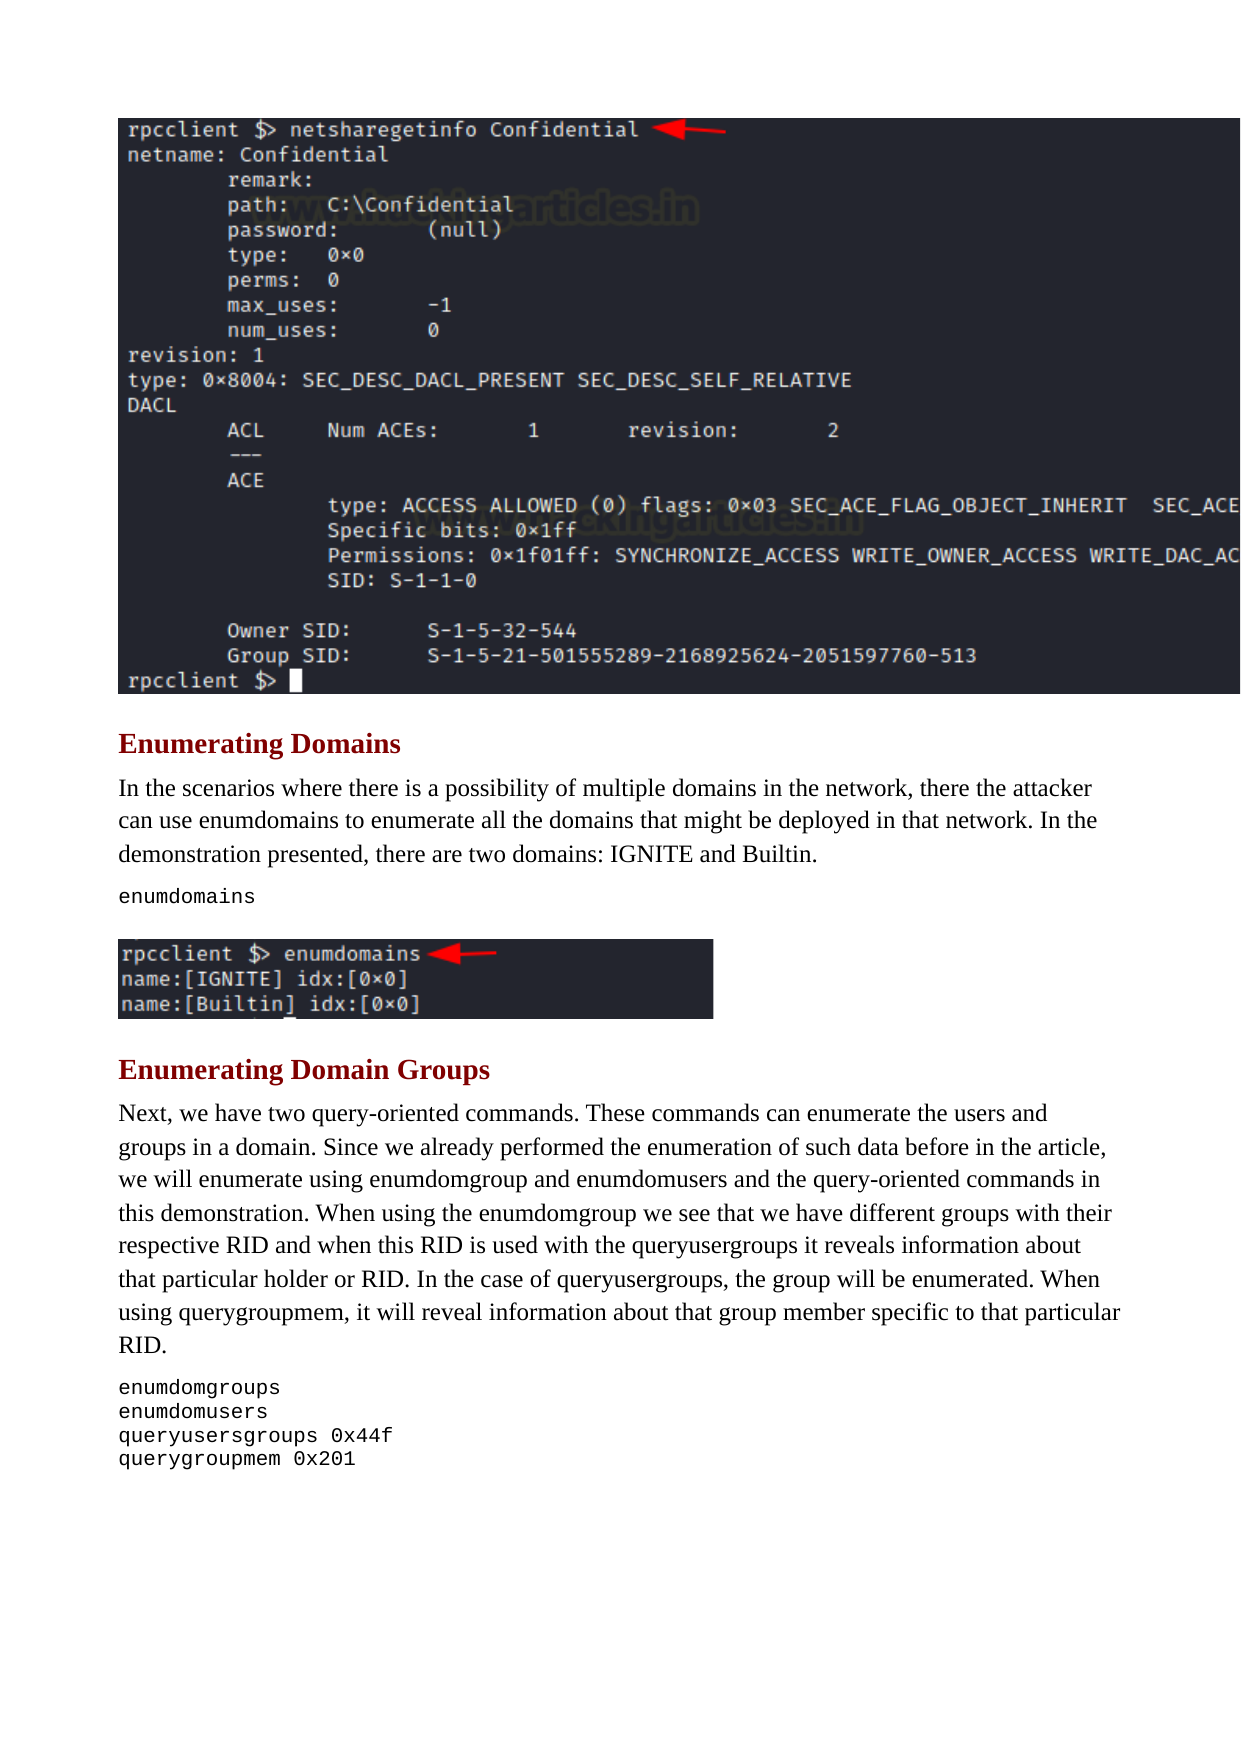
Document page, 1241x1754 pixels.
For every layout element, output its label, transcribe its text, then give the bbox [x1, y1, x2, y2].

picture [118, 939, 714, 1019]
text querygroupmem 0x201 [118, 1448, 1122, 1472]
text queryusersgroups 0x44f [118, 1424, 1122, 1448]
text In the scenarios where there is a possibility of multiple domains in the network, there the attacker can use enumdomains to enumerate all the domains that might be deployed in that network. In the demonstration presented, there are two domains: IGNITE and Builtin. [118, 773, 1122, 867]
text enumdomgroups [118, 1377, 1122, 1401]
picture [118, 118, 1241, 694]
text enumdomains [118, 886, 1122, 910]
subtitle Enumerating Domain Groups [118, 1052, 1122, 1086]
text Next, we have two query-oriented commands. These commands can enumerate the users and groups in a domain. Since we already performed the enumeration of such data before in the article, we will enumerate using enumdomgroup and enumdomusers and the query-oriented commands in this demonstration. When using the enumdomgroup we see that we have different groups with their respective RID and when this RID is used with the queryusergroups it reveals information about that particular holder or RID. In the case of queryusergroups, the group will be enumerated. When using querygroupmem, it will reveal information about that group member specific to that particular RID. [118, 1098, 1122, 1358]
text enumdomusers [118, 1401, 1122, 1424]
subtitle Enumerating Domains [118, 727, 1122, 760]
